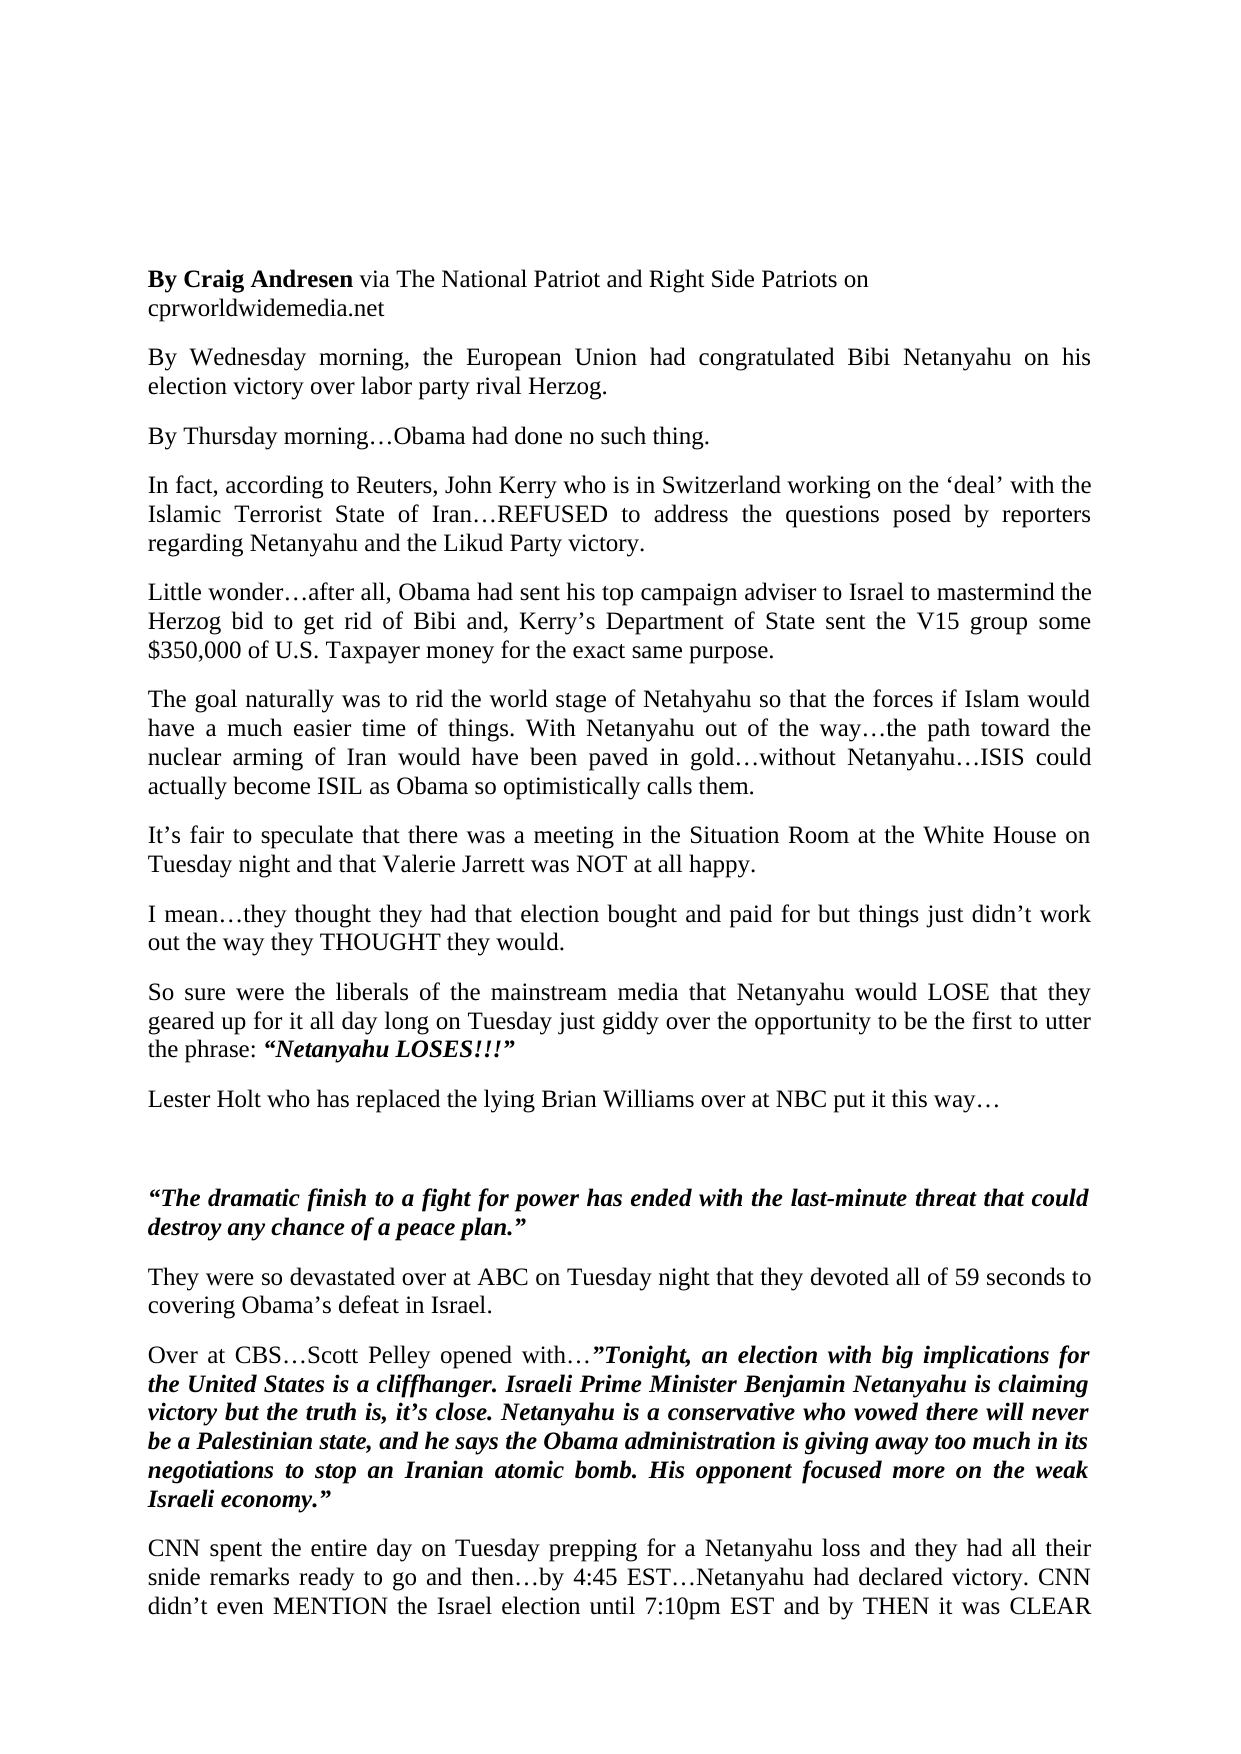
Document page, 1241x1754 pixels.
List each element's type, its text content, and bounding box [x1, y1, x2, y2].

text By Craig Andresen via The National Patriot and Right Side Patriots on cprworldwidemedia.net [148, 264, 1093, 322]
text It’s fair to speculate that there was a meeting in the Situation Room at the White House on Tuesday night and that Valerie Jarrett was NOT at all happy. [148, 820, 1093, 878]
text “The dramatic finish to a fight for power has ended with the last-minute threat that could destroy any chance of a peace plan.” [148, 1183, 1093, 1241]
text They were so devastated over at ABC on Tuesday night that they devoted all of 59 seconds to covering Obama’s defeat in Israel. [148, 1262, 1093, 1319]
text So sure were the liberals of the mainstream media that Netanyahu would LOSE that they geared up for it all day long on Tuesday just giddy over the opportunity to be the first to utter the phrase: “Netanyahu LOSES!!!” [148, 977, 1093, 1063]
text Over at CBS…Scott Pelley opened with…”Tonight, an election with big implications for the United States is a cliffhanger. Israeli Prime Minister Benjamin Netanyahu is claiming victory but the truth is, it’s close. Netanyahu is a conservative who vowed there will never be a Palestinian state, and he says the Obama administration is giving away too much in its negotiations to stop an Iranian atomic bomb. His opponent focused more on the weak Israeli economy.” [148, 1340, 1093, 1512]
text I mean…they thought they had that election bought and paid for but things just didn’t work out the way they THOUGHT they would. [148, 899, 1093, 956]
text The goal naturally was to rid the world stage of Netahyahu so that the forces if Islam would have a much easier time of things. With Netanyahu out of the way…the path toward the nuclear arming of Iran would have been paved in gold…without Netanyahu…ISIS could actually become ISIL as Obama so optimistically calls them. [148, 684, 1093, 799]
text By Thursday morning…Obama had done no such thing. [148, 421, 1093, 449]
text By Wednesday morning, the European Union had congratulated Bibi Netanyahu on his election victory over labor party rival Herzog. [148, 342, 1093, 400]
text Little wonder…after all, Obama had sent his top campaign adviser to Israel to mastermind the Herzog bid to get rid of Bibi and, Kerry’s Department of State sent the V15 group some $350,000 of U.S. Taxpayer money for the exact same purpose. [148, 577, 1093, 664]
text In fact, according to Reuters, John Kerry who is in Switzerland working on the ‘deal’ with the Islamic Terrorist State of Iran…REFUSED to address the questions posed by reporters regarding Netanyahu and the Likud Party victory. [148, 470, 1093, 557]
text Lester Holt who has replaced the lying Brian Williams over at NBC put it this way… [148, 1084, 1093, 1113]
text CNN spent the entire day on Tuesday prepping for a Netanyahu loss and they had all their snide remarks ready to go and then…by 4:45 EST…Netanyahu had declared victory. CNN didn’t even MENTION the Israel election until 7:10pm EST and by THEN it was CLEAR [148, 1533, 1093, 1619]
